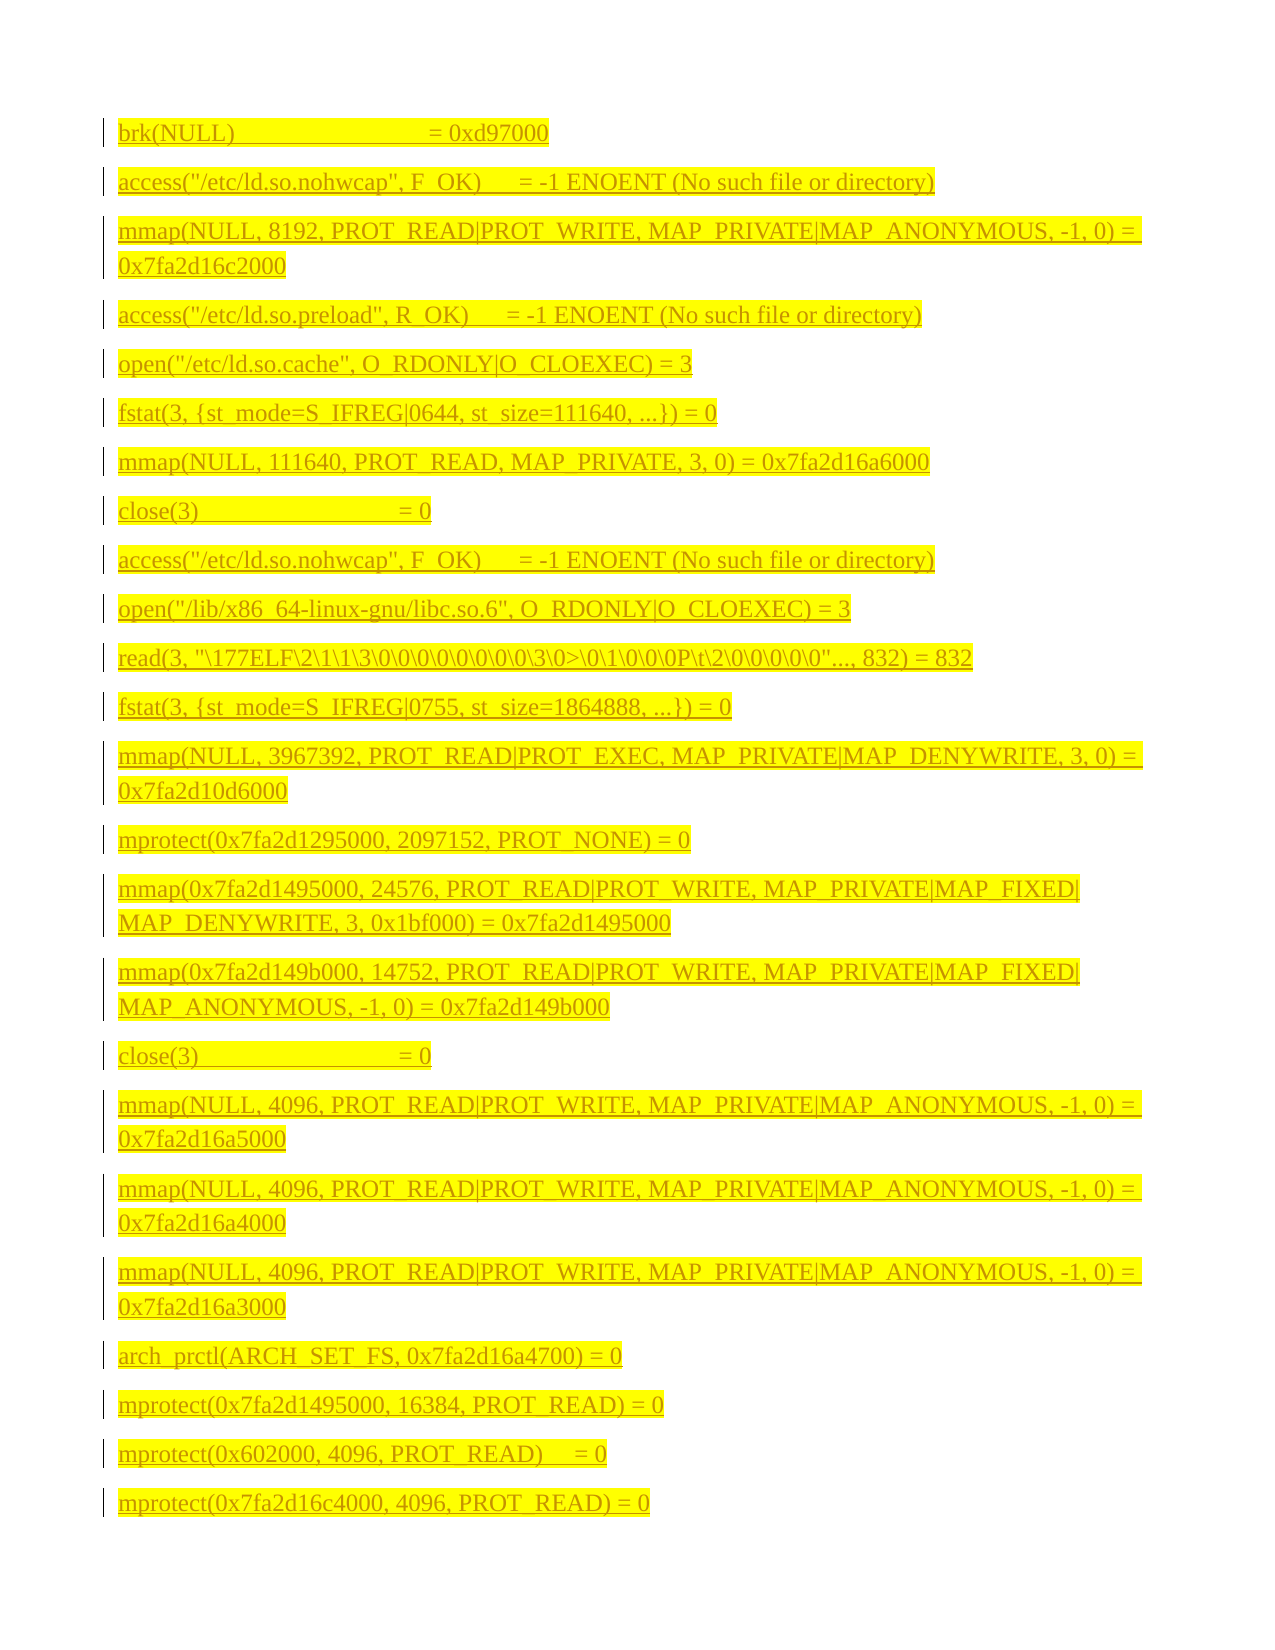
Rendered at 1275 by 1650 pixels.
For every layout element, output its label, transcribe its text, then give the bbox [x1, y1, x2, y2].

text brk(NULL) = 0xd97000 [118, 118, 1157, 147]
text access("/etc/ld.so.nohwcap", F_OK) = -1 ENOENT (No such file or directory) [118, 167, 1157, 196]
text mprotect(0x7fa2d1295000, 2097152, PROT_NONE) = 0 [118, 825, 1157, 854]
text mprotect(0x7fa2d1495000, 16384, PROT_READ) = 0 [118, 1390, 1157, 1418]
text close(3) = 0 [118, 496, 1157, 525]
text access("/etc/ld.so.nohwcap", F_OK) = -1 ENOENT (No such file or directory) [118, 545, 1157, 574]
text mmap(NULL, 3967392, PROT_READ|PROT_EXEC, MAP_PRIVATE|MAP_DENYWRITE, 3, 0) = 0x7fa2d10d6000 [118, 741, 1157, 804]
text mmap(0x7fa2d149b000, 14752, PROT_READ|PROT_WRITE, MAP_PRIVATE|MAP_FIXED|MAP_ANONYMOUS, -1, 0) = 0x7fa2d149b000 [118, 957, 1157, 1021]
text read(3, "\177ELF\2\1\1\3\0\0\0\0\0\0\0\0\3\0>\0\1\0\0\0P\t\2\0\0\0\0\0"..., 832) = 832 [118, 643, 1157, 672]
text fstat(3, {st_mode=S_IFREG|0755, st_size=1864888, ...}) = 0 [118, 692, 1157, 721]
text mmap(NULL, 4096, PROT_READ|PROT_WRITE, MAP_PRIVATE|MAP_ANONYMOUS, -1, 0) = 0x7fa2d16a5000 [118, 1090, 1157, 1153]
text mmap(NULL, 4096, PROT_READ|PROT_WRITE, MAP_PRIVATE|MAP_ANONYMOUS, -1, 0) = 0x7fa2d16a4000 [118, 1174, 1157, 1237]
text fstat(3, {st_mode=S_IFREG|0644, st_size=111640, ...}) = 0 [118, 398, 1157, 427]
text mprotect(0x7fa2d16c4000, 4096, PROT_READ) = 0 [118, 1488, 1157, 1517]
text access("/etc/ld.so.preload", R_OK) = -1 ENOENT (No such file or directory) [118, 300, 1157, 328]
text mprotect(0x602000, 4096, PROT_READ) = 0 [118, 1439, 1157, 1468]
text mmap(NULL, 4096, PROT_READ|PROT_WRITE, MAP_PRIVATE|MAP_ANONYMOUS, -1, 0) = 0x7fa2d16a3000 [118, 1257, 1157, 1320]
text mmap(0x7fa2d1495000, 24576, PROT_READ|PROT_WRITE, MAP_PRIVATE|MAP_FIXED|MAP_DENYWRITE, 3, 0x1bf000) = 0x7fa2d1495000 [118, 874, 1157, 937]
text arch_prctl(ARCH_SET_FS, 0x7fa2d16a4700) = 0 [118, 1341, 1157, 1369]
text open("/etc/ld.so.cache", O_RDONLY|O_CLOEXEC) = 3 [118, 349, 1157, 378]
text close(3) = 0 [118, 1041, 1157, 1070]
text mmap(NULL, 8192, PROT_READ|PROT_WRITE, MAP_PRIVATE|MAP_ANONYMOUS, -1, 0) = 0x7fa2d16c2000 [118, 216, 1157, 279]
text mmap(NULL, 111640, PROT_READ, MAP_PRIVATE, 3, 0) = 0x7fa2d16a6000 [118, 447, 1157, 476]
text open("/lib/x86_64-linux-gnu/libc.so.6", O_RDONLY|O_CLOEXEC) = 3 [118, 594, 1157, 623]
